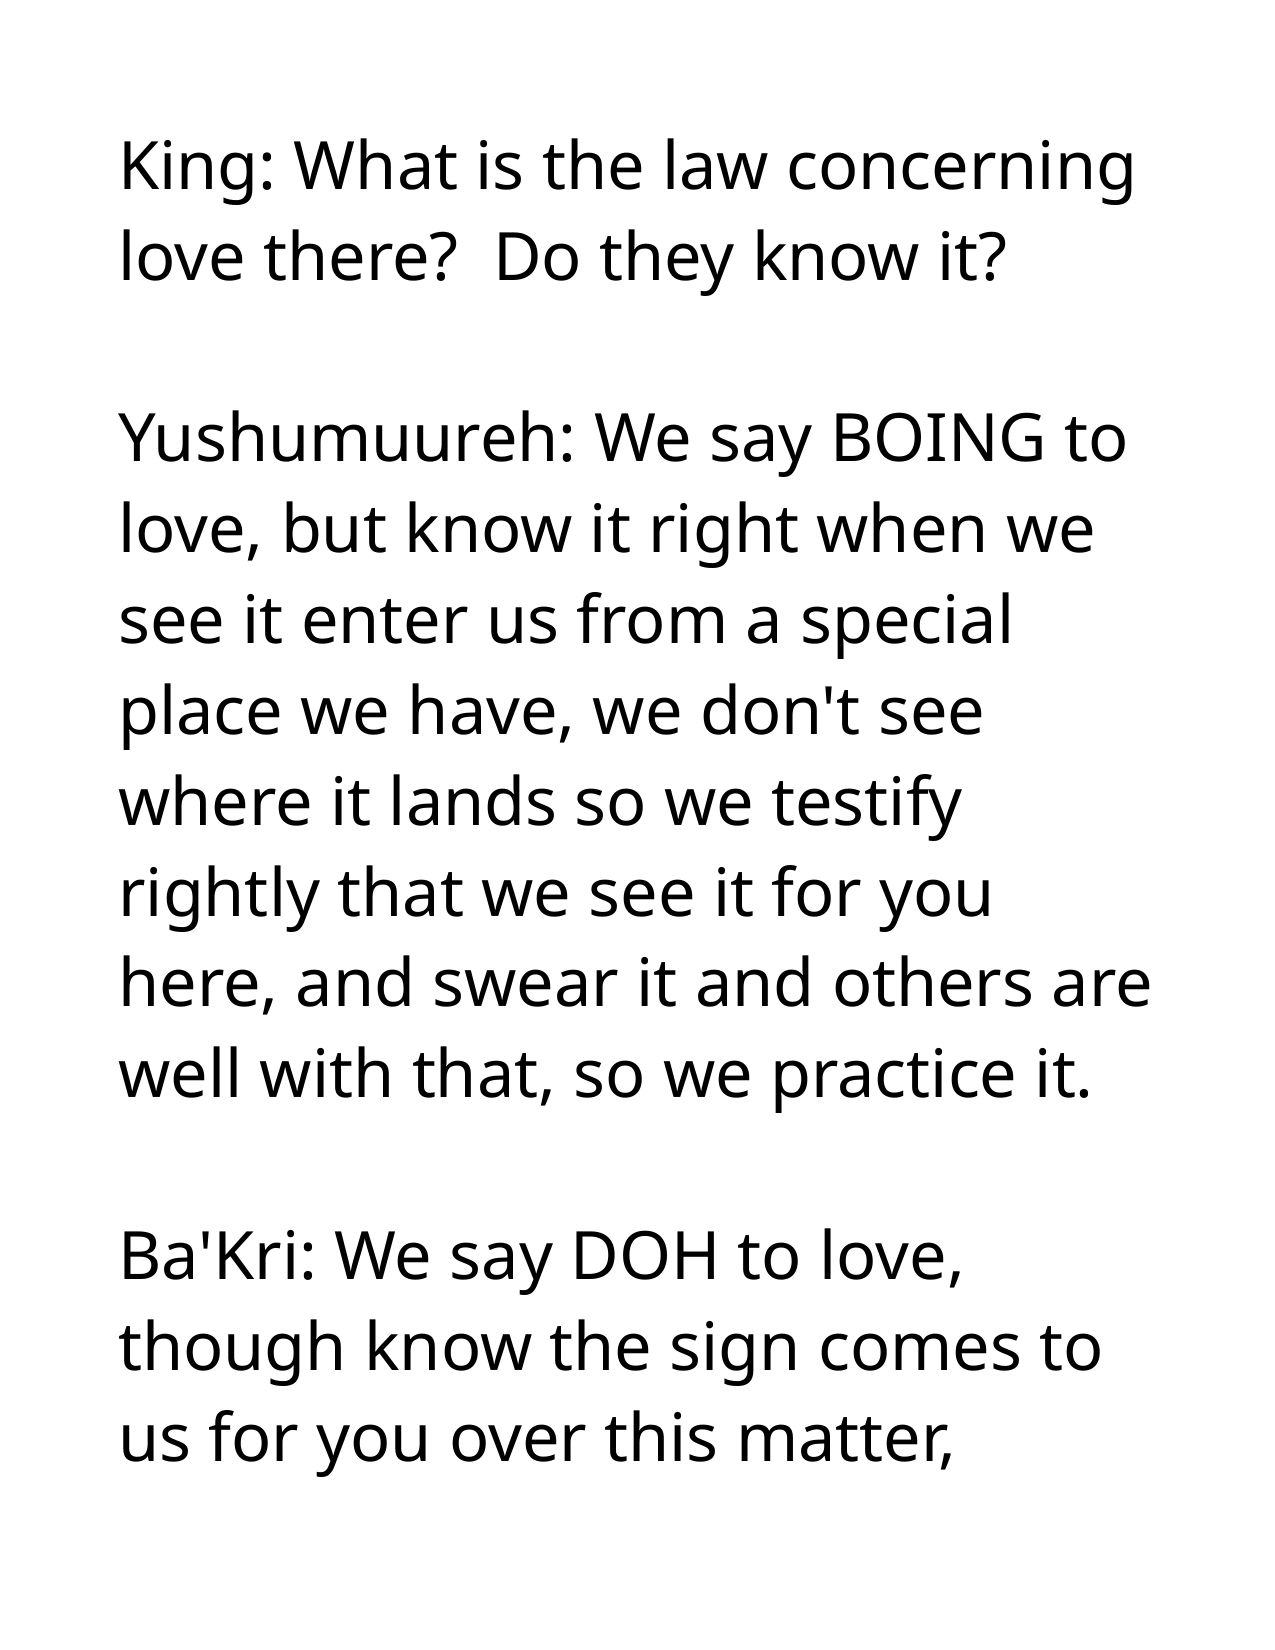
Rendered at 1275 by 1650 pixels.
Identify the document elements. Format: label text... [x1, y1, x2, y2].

text King: What is the law concerning love there? Do they know it? [118, 118, 1157, 300]
text Ba'Kri: We say DOH to love, though know the sign comes to us for you over this matter, [118, 1208, 1157, 1481]
text Yushumuureh: We say BOING to love, but know it right when we see it enter us from a special place we have, we don't see where it lands so we testify rightly that we see it for you here, and swear it and others are well with that, so we practice it. [118, 391, 1157, 1117]
